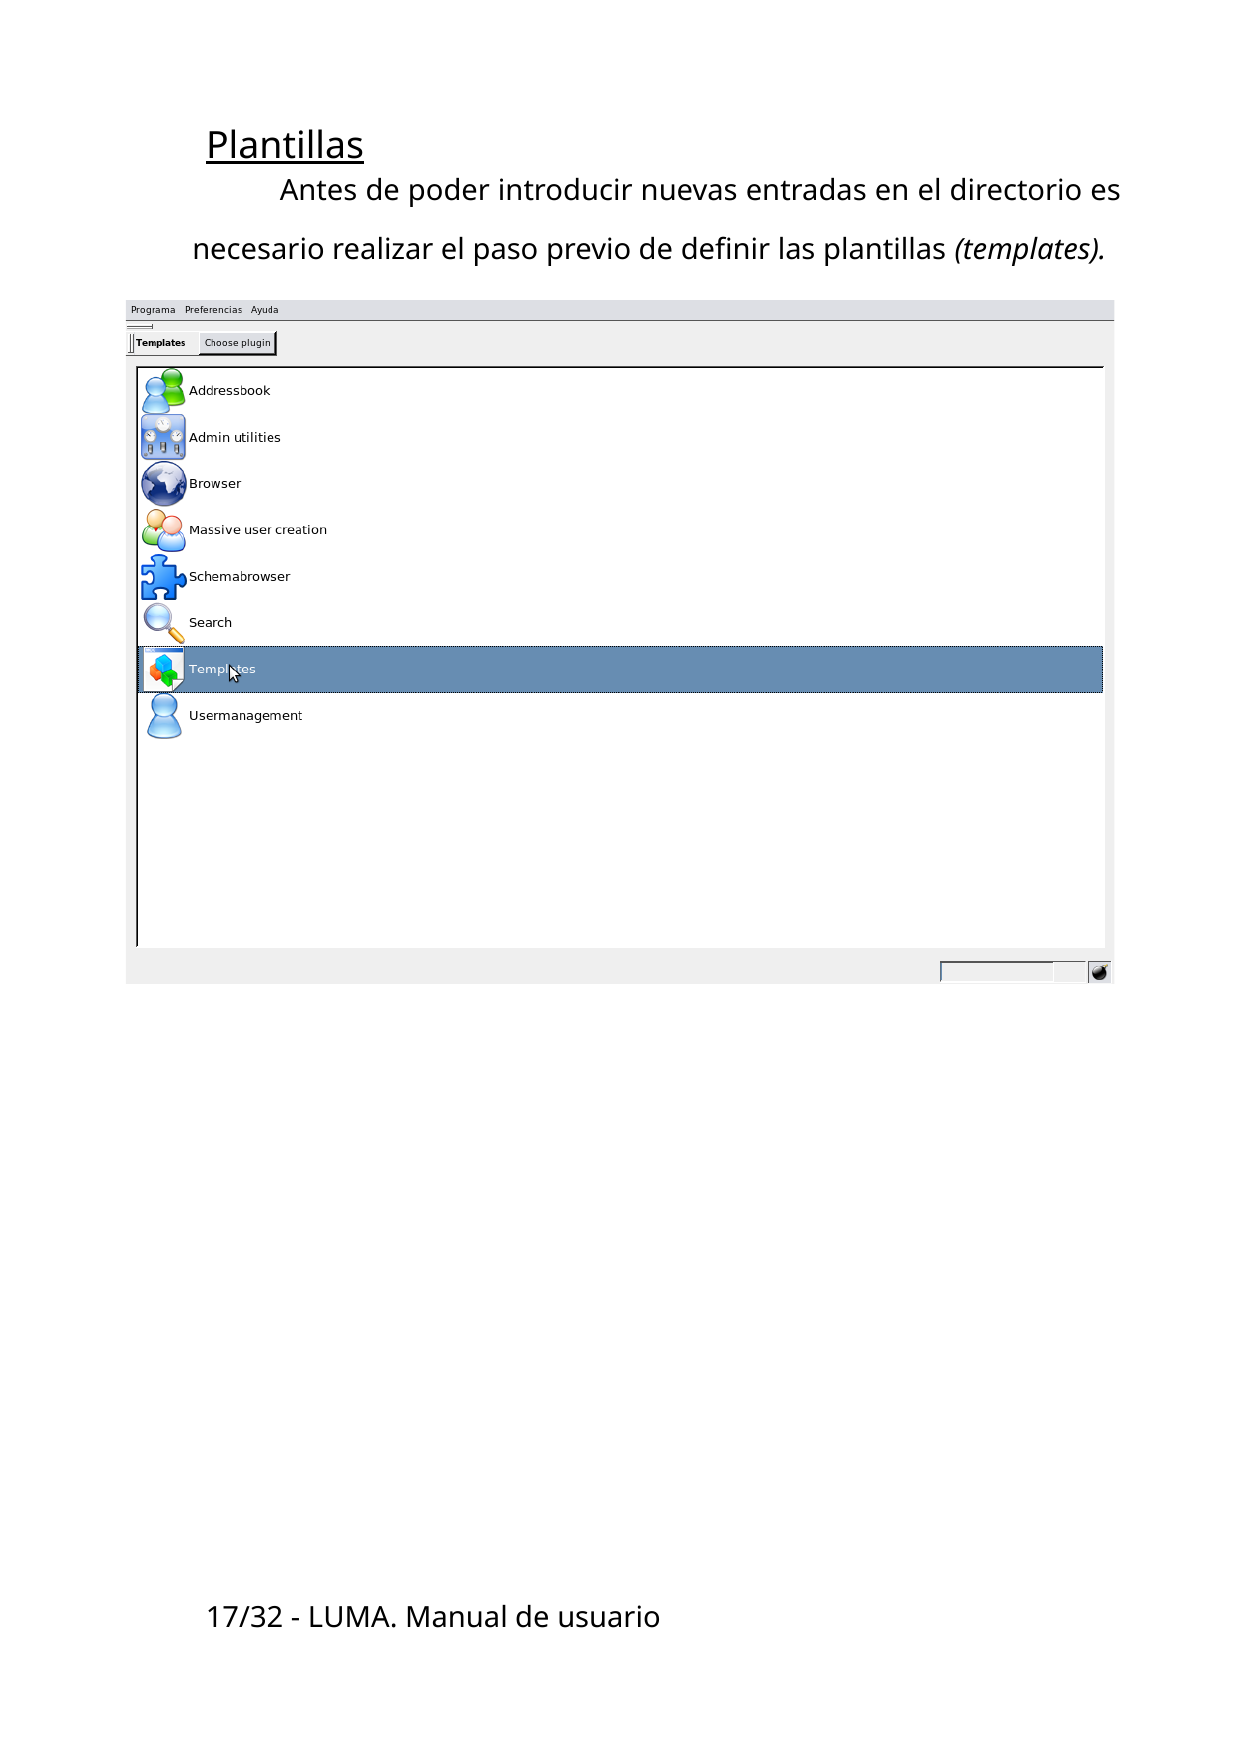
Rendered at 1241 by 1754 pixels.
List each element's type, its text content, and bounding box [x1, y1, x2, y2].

picture [125, 300, 1115, 984]
subtitle Plantillas [206, 118, 1122, 169]
text Antes de poder introducir nuevas entradas en el directorio es necesario realizar el paso previo de definir las plantillas (templates). [117, 169, 1122, 268]
